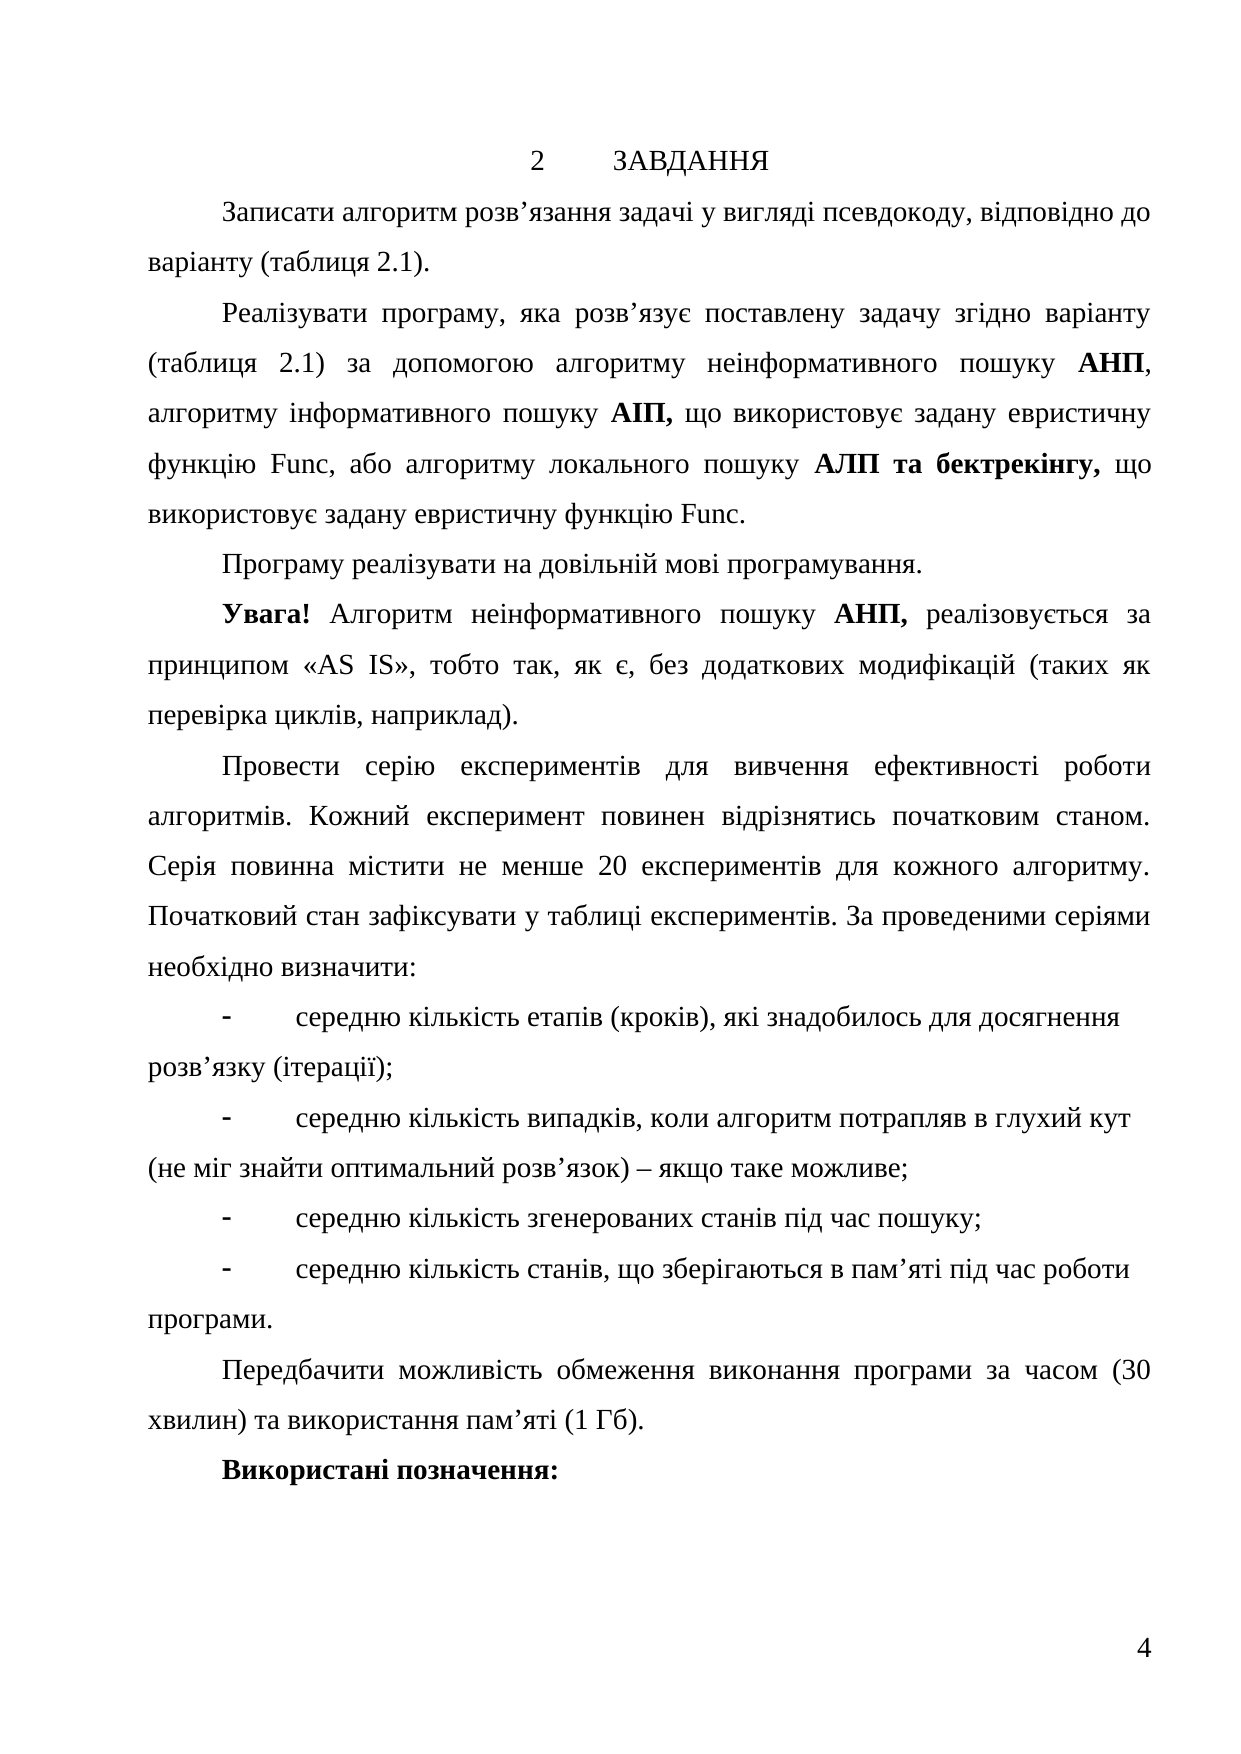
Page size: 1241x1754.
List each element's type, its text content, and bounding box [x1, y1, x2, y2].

text Використані позначення: [148, 1452, 1152, 1486]
list середню кількість згенерованих станів під час пошуку; [148, 1201, 1152, 1234]
list середню кількість етапів (кроків), які знадобилось для досягнення розв’язку (ітерації); [148, 999, 1152, 1083]
text Передбачити можливість обмеження виконання програми за часом (30 хвилин) та використання пам’яті (1 Гб). [148, 1352, 1152, 1436]
text Провести серію експериментів для вивчення ефективності роботи алгоритмів. Кожний експеримент повинен відрізнятись початковим станом. Серія повинна містити не менше 20 експериментів для кожного алгоритму. Початковий стан зафіксувати у таблиці експериментів. За проведеними серіями необхідно визначити: [148, 748, 1152, 982]
text Увага! Алгоритм неінформативного пошуку АНП, реалізовується за принципом «AS IS», тобто так, як є, без додаткових модифікацій (таких як перевірка циклів, наприклад). [148, 597, 1152, 731]
list середню кількість випадків, коли алгоритм потрапляв в глухий кут (не міг знайти оптимальний розв’язок) – якщо таке можливе; [148, 1100, 1152, 1184]
text Програму реалізувати на довільній мові програмування. [148, 546, 1152, 580]
text Записати алгоритм розв’язання задачі у вигляді псевдокоду, відповідно до варіанту (таблиця 2.1). [148, 194, 1152, 278]
subtitle Завдання [148, 143, 1152, 177]
text Реалізувати програму, яка розв’язує поставлену задачу згідно варіанту (таблиця 2.1) за допомогою алгоритму неінформативного пошуку АНП, алгоритму інформативного пошуку АІП, що використовує задану евристичну функцію Func, або алгоритму локального пошуку АЛП та бектрекінгу, що використовує задану евристичну функцію Func. [148, 295, 1152, 529]
list середню кількість станів, що зберігаються в пам’яті під час роботи програми. [148, 1251, 1152, 1335]
